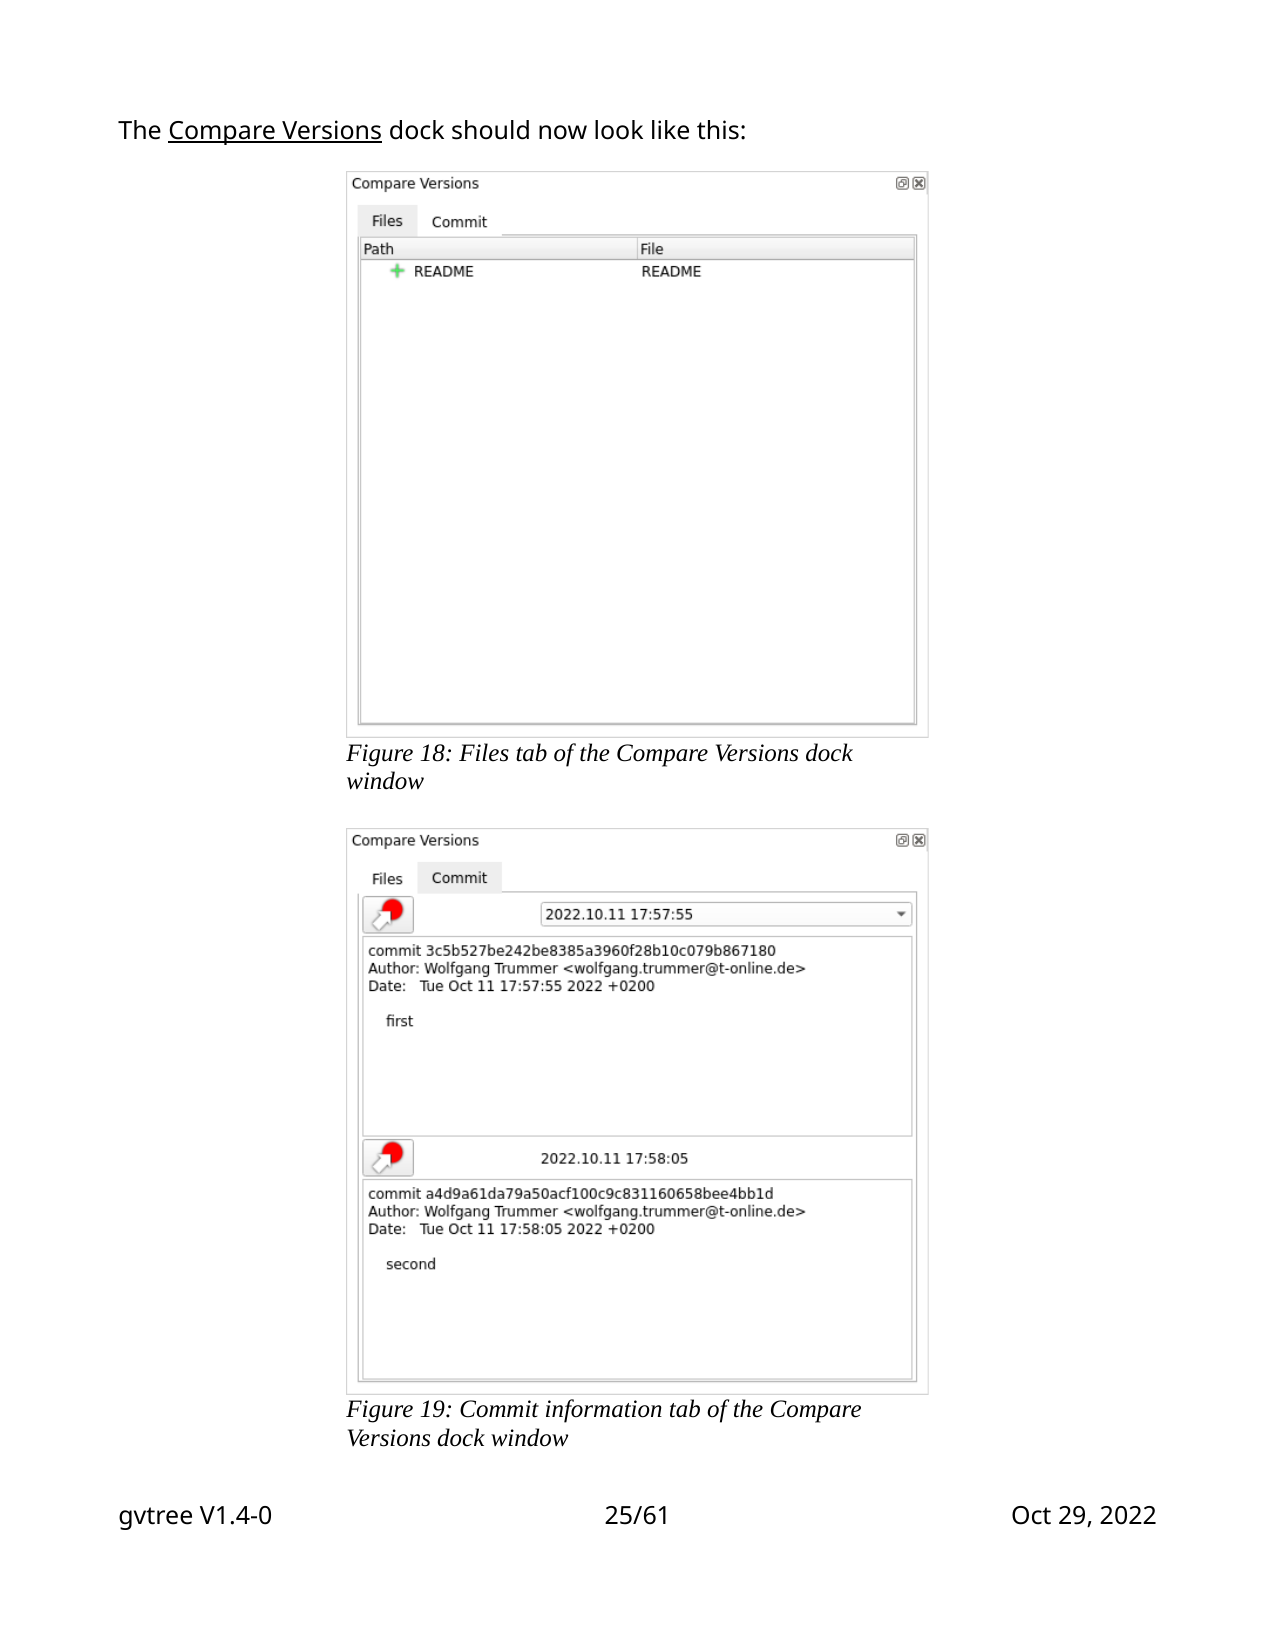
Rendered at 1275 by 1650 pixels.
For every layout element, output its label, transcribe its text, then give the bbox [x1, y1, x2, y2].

text Figure 18: Files tab of the Compare Versions dock window [346, 738, 929, 795]
picture [346, 171, 929, 738]
picture [346, 828, 929, 1395]
text Figure 19: Commit information tab of the Compare Versions dock window [346, 1395, 929, 1452]
text The Compare Versions dock should now look like this: [118, 118, 1157, 144]
